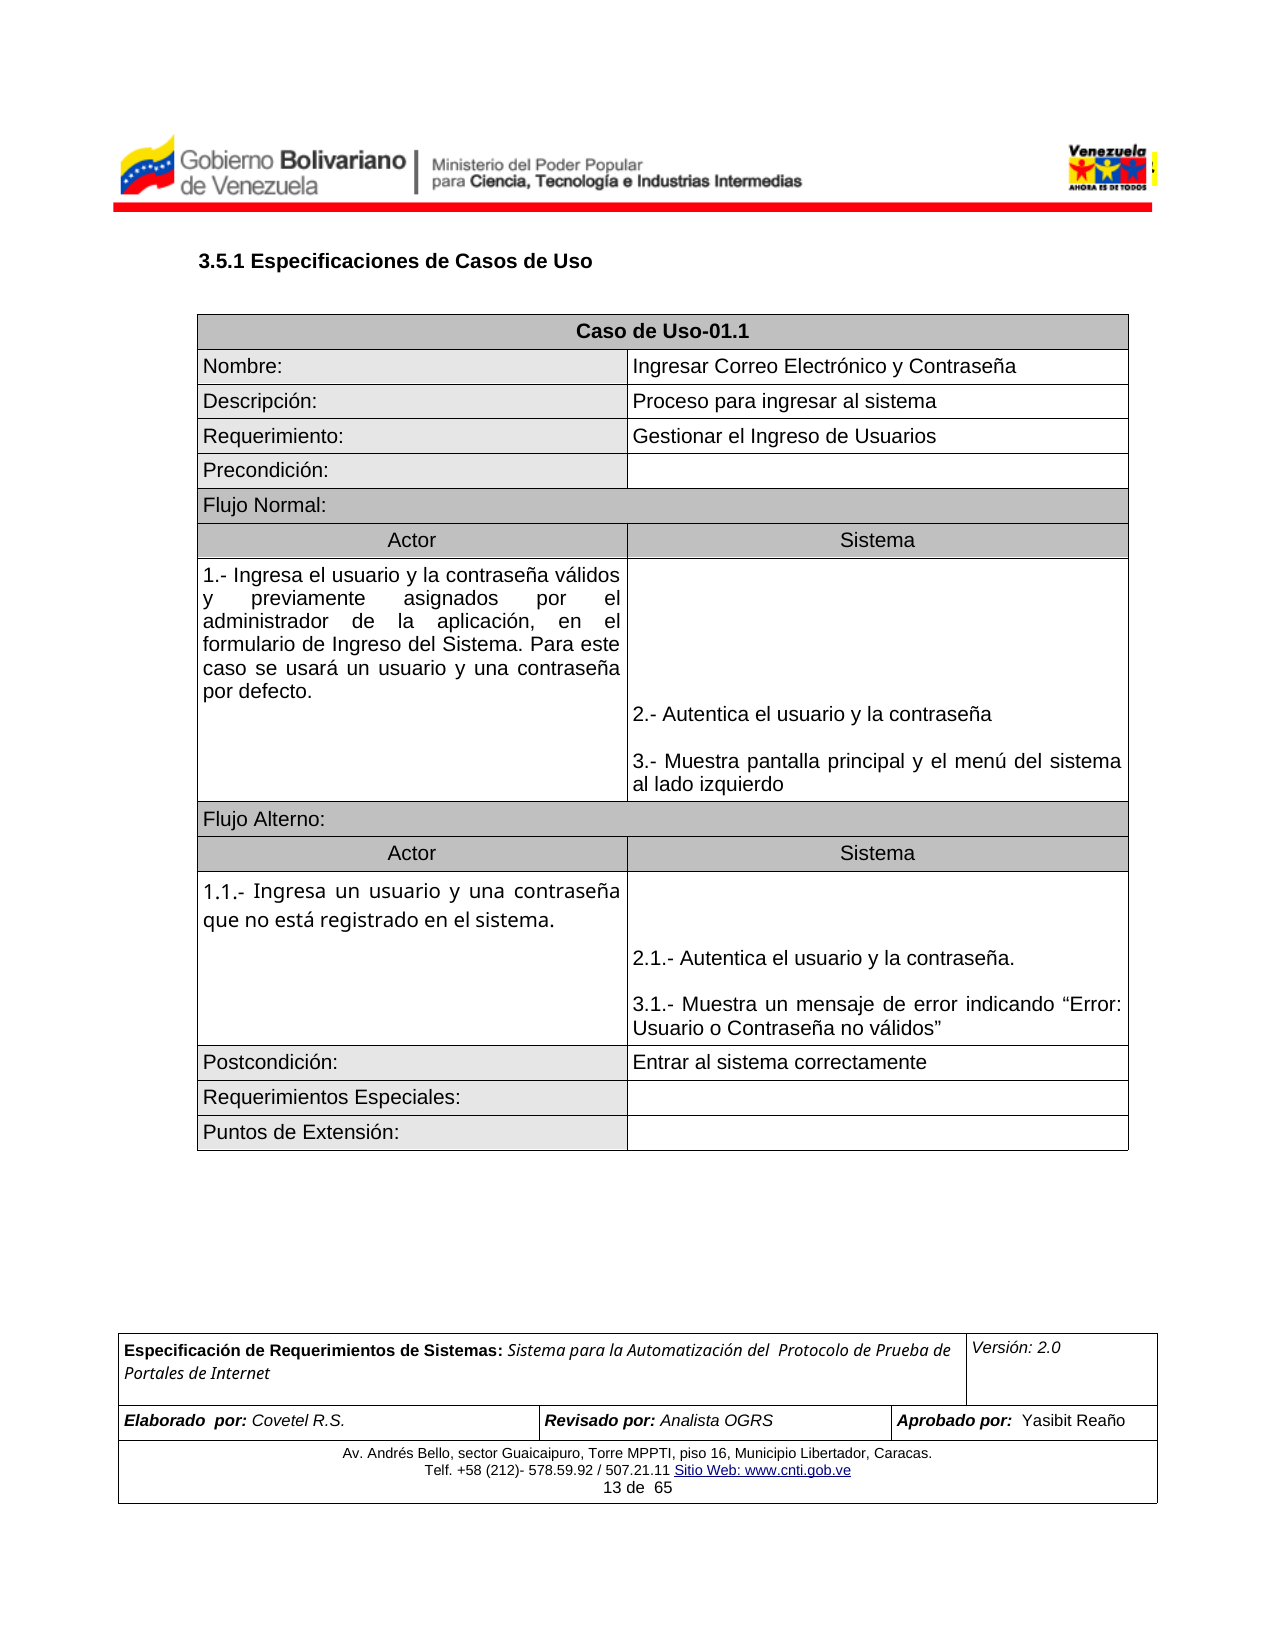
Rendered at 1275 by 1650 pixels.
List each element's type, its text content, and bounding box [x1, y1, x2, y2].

table_cell 1.1.- Ingresa un usuario y una contraseña que no está registrado en el sistema. [198, 872, 627, 1045]
table_cell Flujo Normal: [198, 489, 1128, 523]
table_cell Entrar al sistema correctamente [628, 1046, 1128, 1080]
table_cell Ingresar Correo Electrónico y Contraseña [628, 350, 1128, 383]
table_cell Precondición: [198, 454, 627, 488]
table_cell Flujo Alterno: [198, 802, 1128, 836]
table_cell Requerimiento: [198, 419, 627, 453]
table_cell [628, 1116, 1128, 1149]
picture [113, 126, 1153, 212]
table_header Caso de Uso-01.1 [198, 315, 1128, 349]
table_cell 1.- Ingresa el usuario y la contraseña válidos y previamente asignados por el administrador de la aplicación, en el formulario de Ingreso del Sistema. Para este caso se usará un usuario y una contraseña por defecto. [198, 559, 627, 801]
table_cell [628, 454, 1128, 488]
table_cell Sistema [628, 837, 1128, 871]
table_cell Nombre: [198, 350, 627, 383]
table_cell Gestionar el Ingreso de Usuarios [628, 419, 1128, 453]
table_cell 2.- Autentica el usuario y la contraseña 3.- Muestra pantalla principal y el menú del sistema al lado izquierdo [628, 559, 1128, 801]
subtitle Especificaciones de Casos de Uso [192, 250, 1157, 273]
table_cell Sistema [628, 524, 1128, 557]
table_cell Requerimientos Especiales: [198, 1081, 627, 1115]
table_cell Puntos de Extensión: [198, 1116, 627, 1149]
table_cell 2.1.- Autentica el usuario y la contraseña. 3.1.- Muestra un mensaje de error indicando “Error: Usuario o Contraseña no válidos” [628, 872, 1128, 1045]
table_cell [628, 1081, 1128, 1115]
table_cell Actor [198, 524, 627, 557]
table_cell Descripción: [198, 385, 627, 418]
table_cell Proceso para ingresar al sistema [628, 385, 1128, 418]
table_cell Actor [198, 837, 627, 871]
table_cell Postcondición: [198, 1046, 627, 1080]
